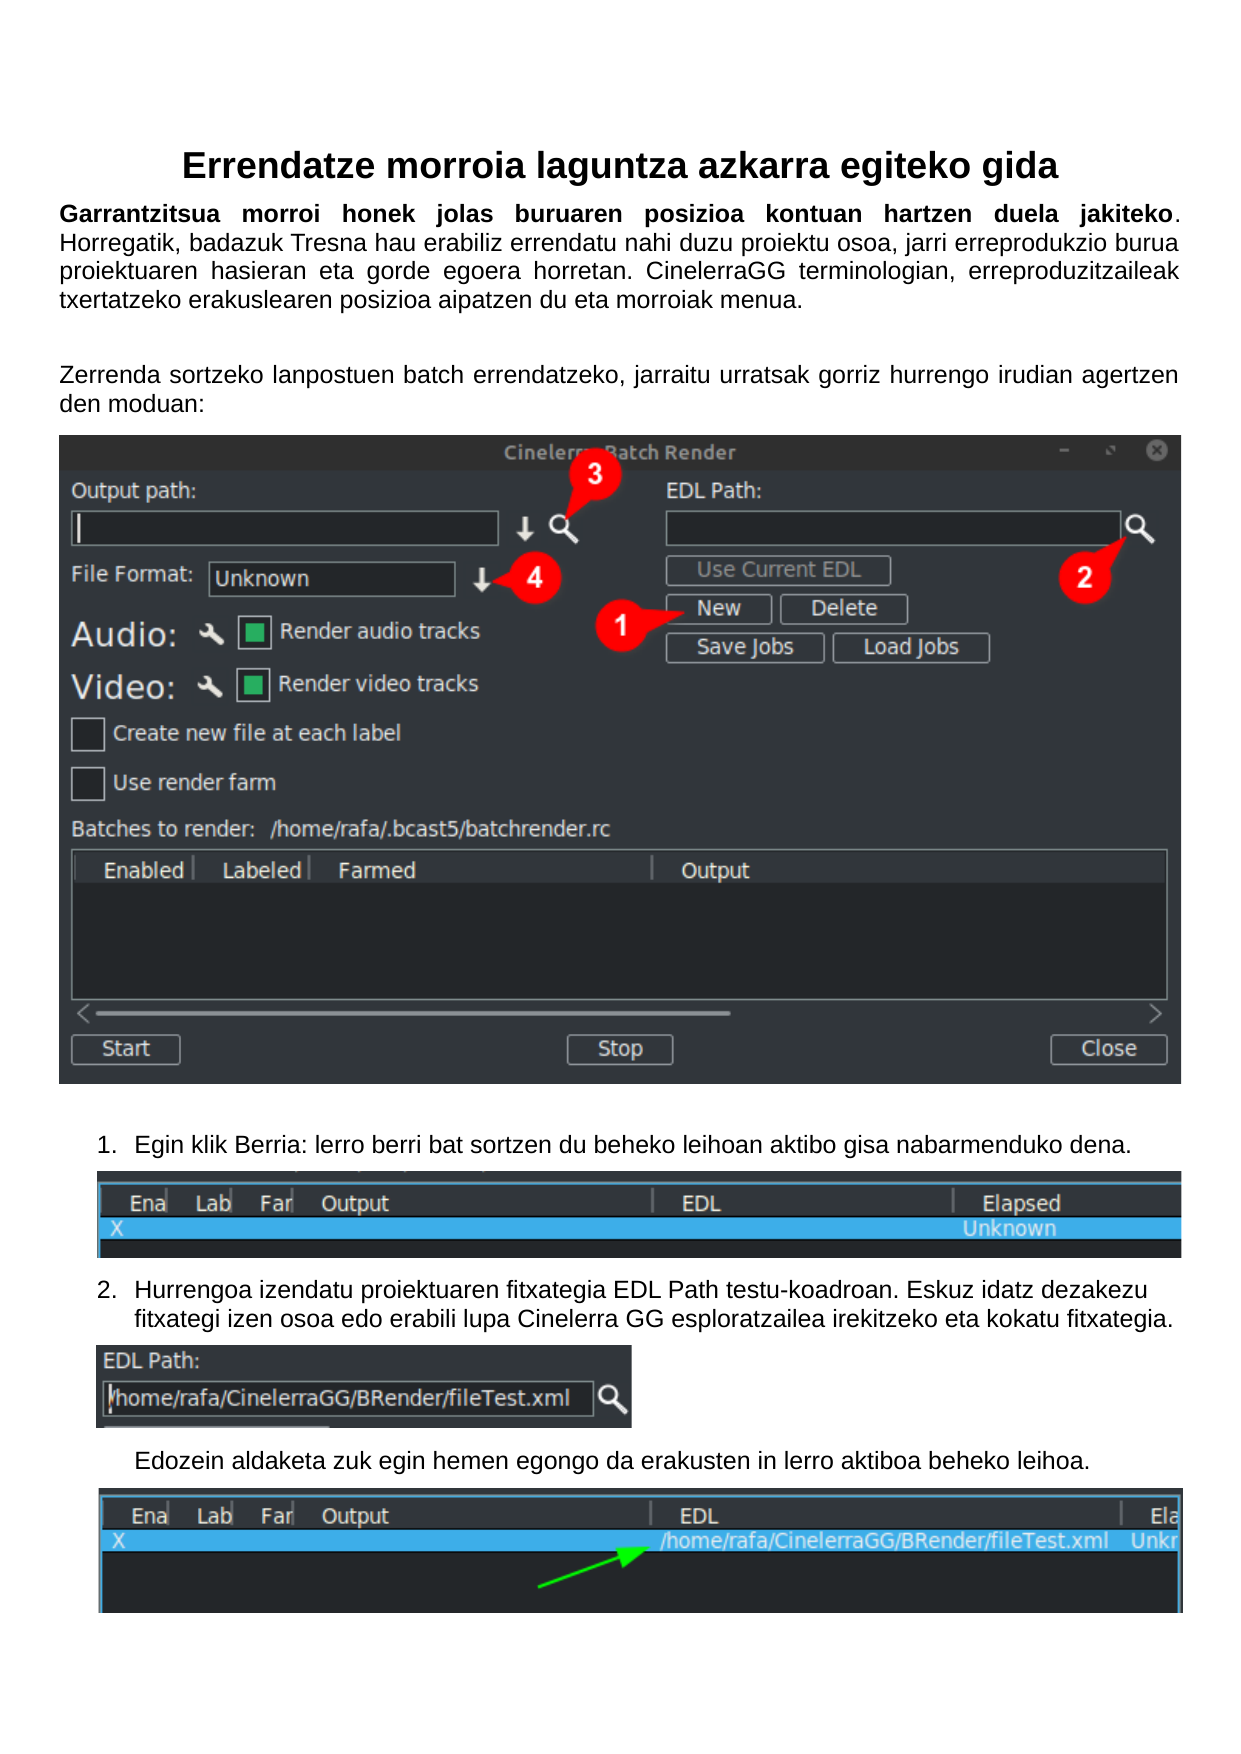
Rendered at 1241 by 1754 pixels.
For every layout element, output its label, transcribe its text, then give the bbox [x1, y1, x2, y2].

picture [59, 435, 1182, 1084]
picture [98, 1488, 1183, 1613]
list Edozein aldaketa zuk egin hemen egongo da erakusten in lerro aktiboa beheko leihoa. [97, 1350, 1181, 1474]
list Hurrengoa izendatu proiektuaren fitxategia EDL Path testu-koadroan. Eskuz idatz dezakezu fitxategi izen osoa edo erabili lupa Cinelerra GG esploratzailea irekitzeko eta kokatu fitxategia. [97, 1258, 1181, 1332]
text Zerrenda sortzeko lanpostuen batch errendatzeko, jarraitu urratsak gorriz hurrengo irudian agertzen den moduan: [59, 360, 1181, 418]
list Egin klik Berria: lerro berri bat sortzen du beheko leihoan aktibo gisa nabarmenduko dena. [97, 1130, 1181, 1159]
text Garrantzitsua morroi honek jolas buruaren posizioa kontuan hartzen duela jakiteko. Horregatik, badazuk Tresna hau erabiliz errendatu nahi duzu proiektu osoa, jarri erreprodukzio burua proiektuaren hasieran eta gorde egoera horretan. CinelerraGG terminologian, erreproduzitzaileak txertatzeko erakuslearen posizioa aipatzen du eta morroiak menua. [59, 199, 1181, 314]
picture [96, 1345, 632, 1428]
picture [97, 1171, 1182, 1258]
subtitle Errendatze morroia laguntza azkarra egiteko gida [59, 143, 1181, 186]
